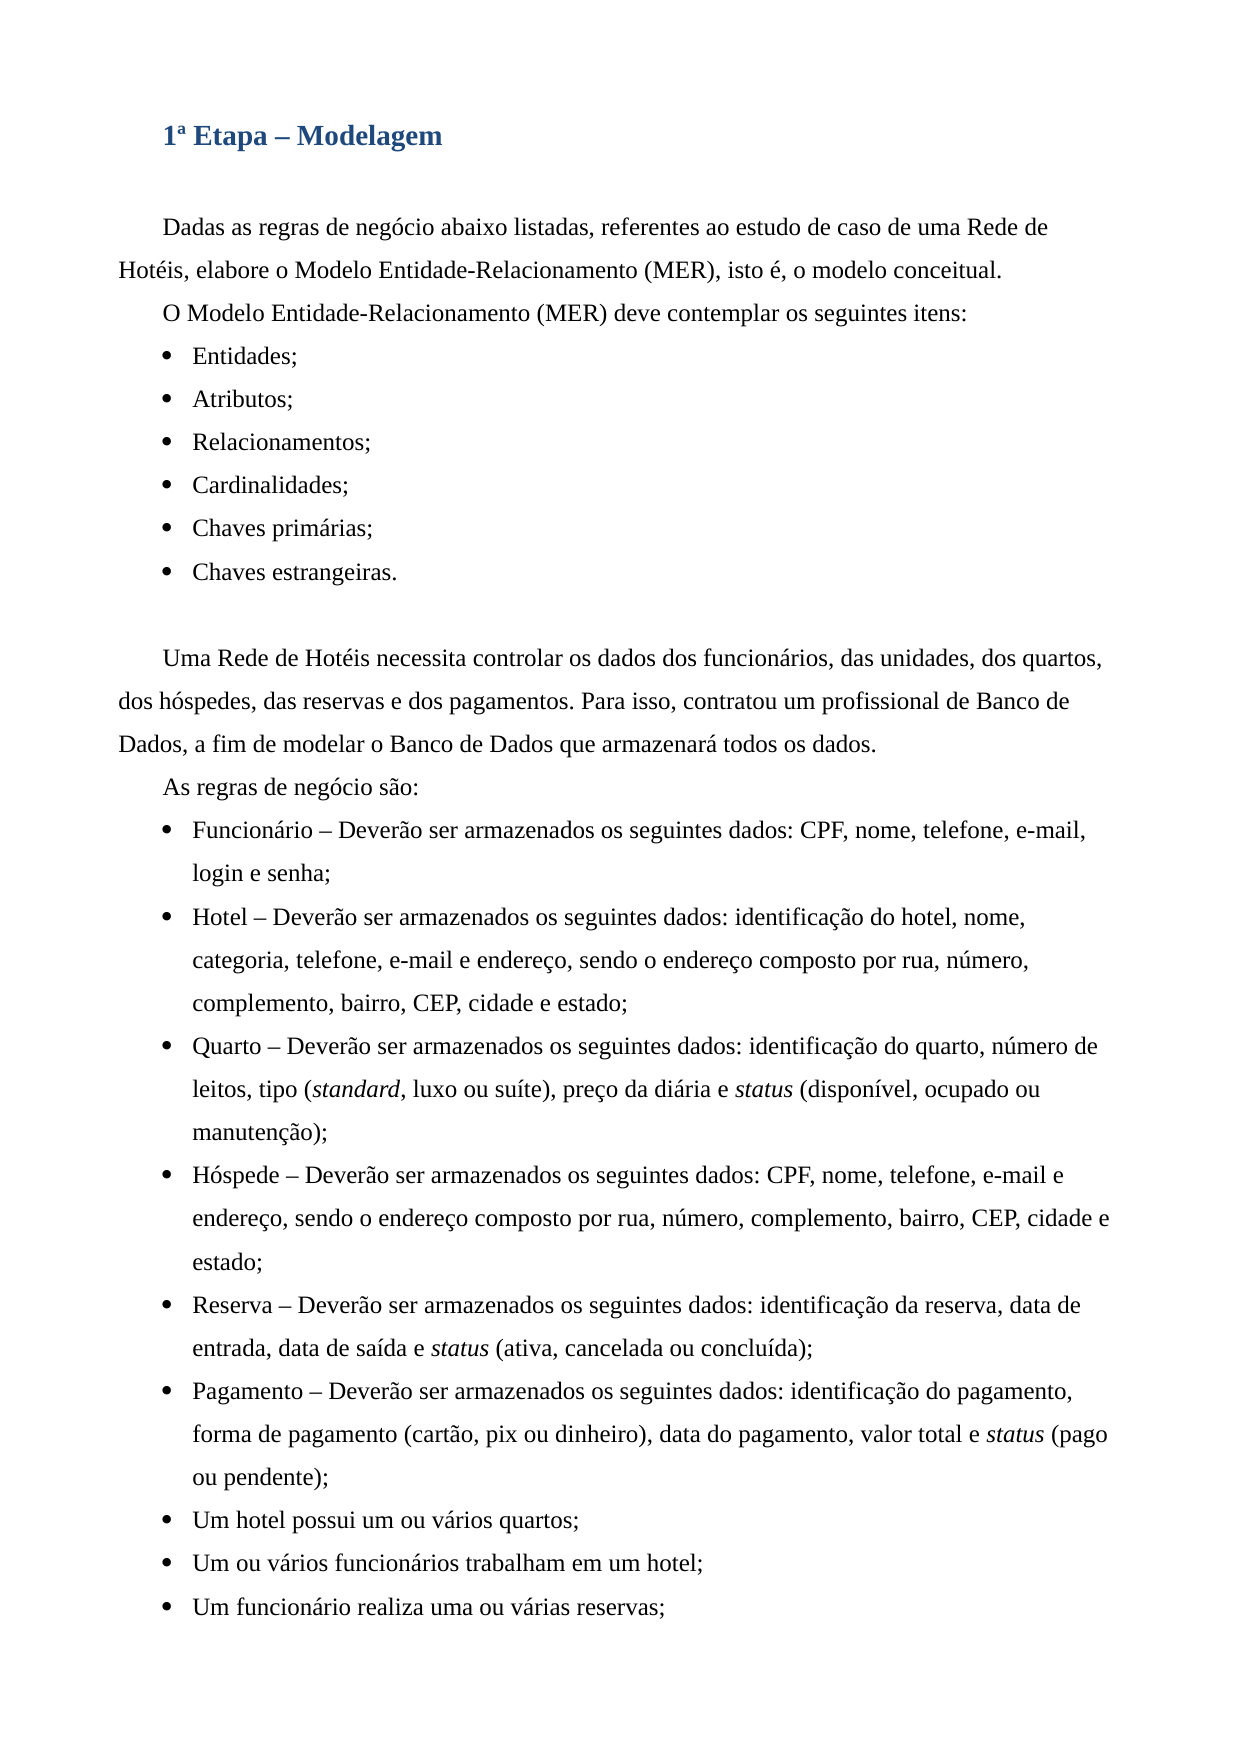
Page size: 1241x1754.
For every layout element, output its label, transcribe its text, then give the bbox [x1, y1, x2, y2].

list Hóspede – Deverão ser armazenados os seguintes dados: CPF, nome, telefone, e-mail e endereço, sendo o endereço composto por rua, número, complemento, bairro, CEP, cidade e estado; [162, 1160, 1122, 1275]
list Um hotel possui um ou vários quartos; [162, 1505, 1122, 1534]
list Atributos; [162, 384, 1122, 413]
list 1ª Etapa – Modelagem [162, 118, 1122, 152]
list Quarto – Deverão ser armazenados os seguintes dados: identificação do quarto, número de leitos, tipo (standard, luxo ou suíte), preço da diária e status (disponível, ocupado ou manutenção); [162, 1031, 1122, 1146]
list Um funcionário realiza uma ou várias reservas; [162, 1592, 1122, 1620]
text O Modelo Entidade-Relacionamento (MER) deve contemplar os seguintes itens: [118, 298, 1122, 327]
list Reserva – Deverão ser armazenados os seguintes dados: identificação da reserva, data de entrada, data de saída e status (ativa, cancelada ou concluída); [162, 1290, 1122, 1362]
list Funcionário – Deverão ser armazenados os seguintes dados: CPF, nome, telefone, e-mail, login e senha; [162, 815, 1122, 887]
list Entidades; [162, 341, 1122, 370]
list Um ou vários funcionários trabalham em um hotel; [162, 1548, 1122, 1577]
text As regras de negócio são: [118, 772, 1122, 801]
list Chaves estrangeiras. [162, 557, 1122, 585]
text Dadas as regras de negócio abaixo listadas, referentes ao estudo de caso de uma Rede de Hotéis, elabore o Modelo Entidade-Relacionamento (MER), isto é, o modelo conceitual. [118, 212, 1122, 283]
text Uma Rede de Hotéis necessita controlar os dados dos funcionários, das unidades, dos quartos, dos hóspedes, das reservas e dos pagamentos. Para isso, contratou um profissional de Banco de Dados, a fim de modelar o Banco de Dados que armazenará todos os dados. [118, 643, 1122, 758]
list Cardinalidades; [162, 470, 1122, 499]
list Pagamento – Deverão ser armazenados os seguintes dados: identificação do pagamento, forma de pagamento (cartão, pix ou dinheiro), data do pagamento, valor total e status (pago ou pendente); [162, 1376, 1122, 1491]
list Hotel – Deverão ser armazenados os seguintes dados: identificação do hotel, nome, categoria, telefone, e-mail e endereço, sendo o endereço composto por rua, número, complemento, bairro, CEP, cidade e estado; [162, 902, 1122, 1017]
list Chaves primárias; [162, 513, 1122, 542]
list Relacionamentos; [162, 427, 1122, 456]
